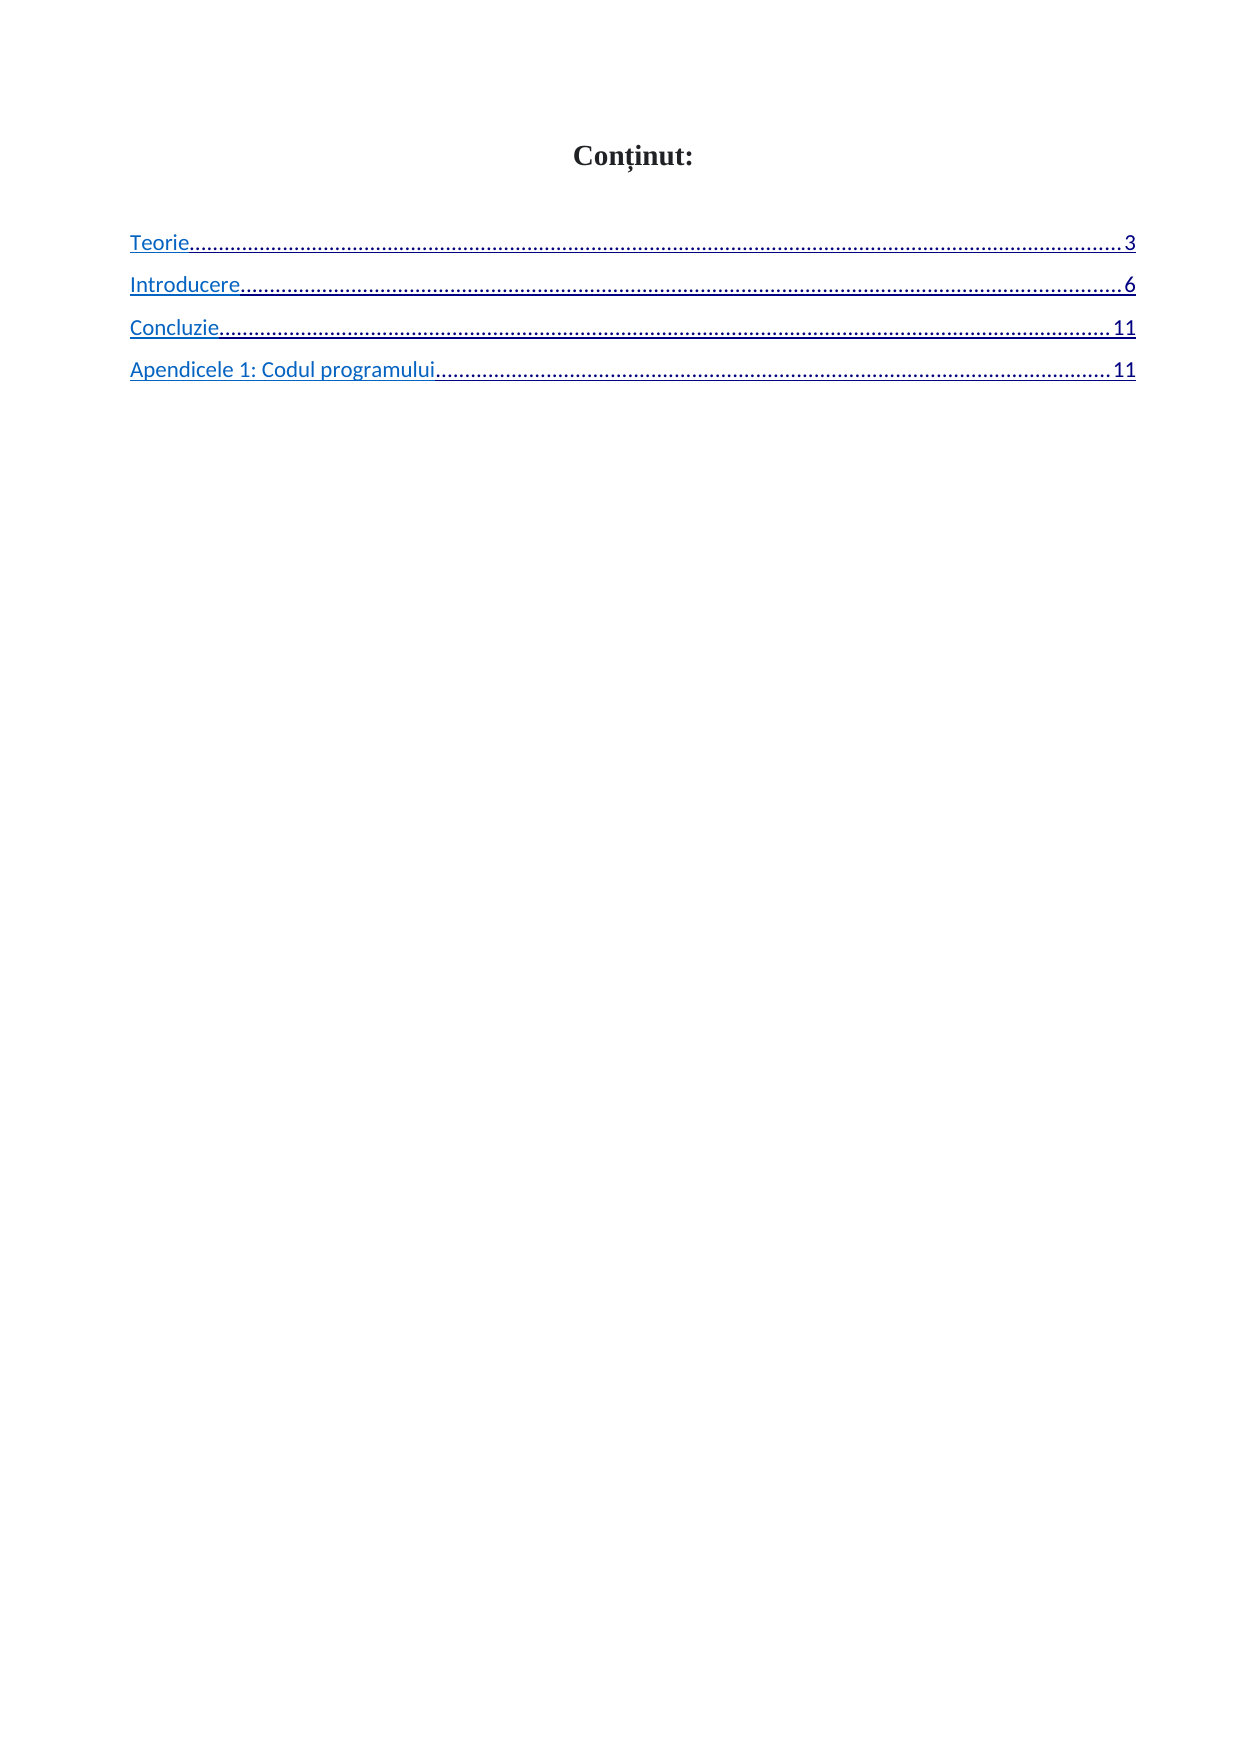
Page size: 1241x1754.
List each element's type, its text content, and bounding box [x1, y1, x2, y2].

text Introducere 6 [130, 270, 1137, 298]
text Concluzie 11 [130, 313, 1137, 341]
text Teorie 3 [130, 228, 1137, 256]
text Apendicele 1: Codul programului 11 [130, 356, 1137, 384]
text Conținut: [130, 115, 1137, 172]
